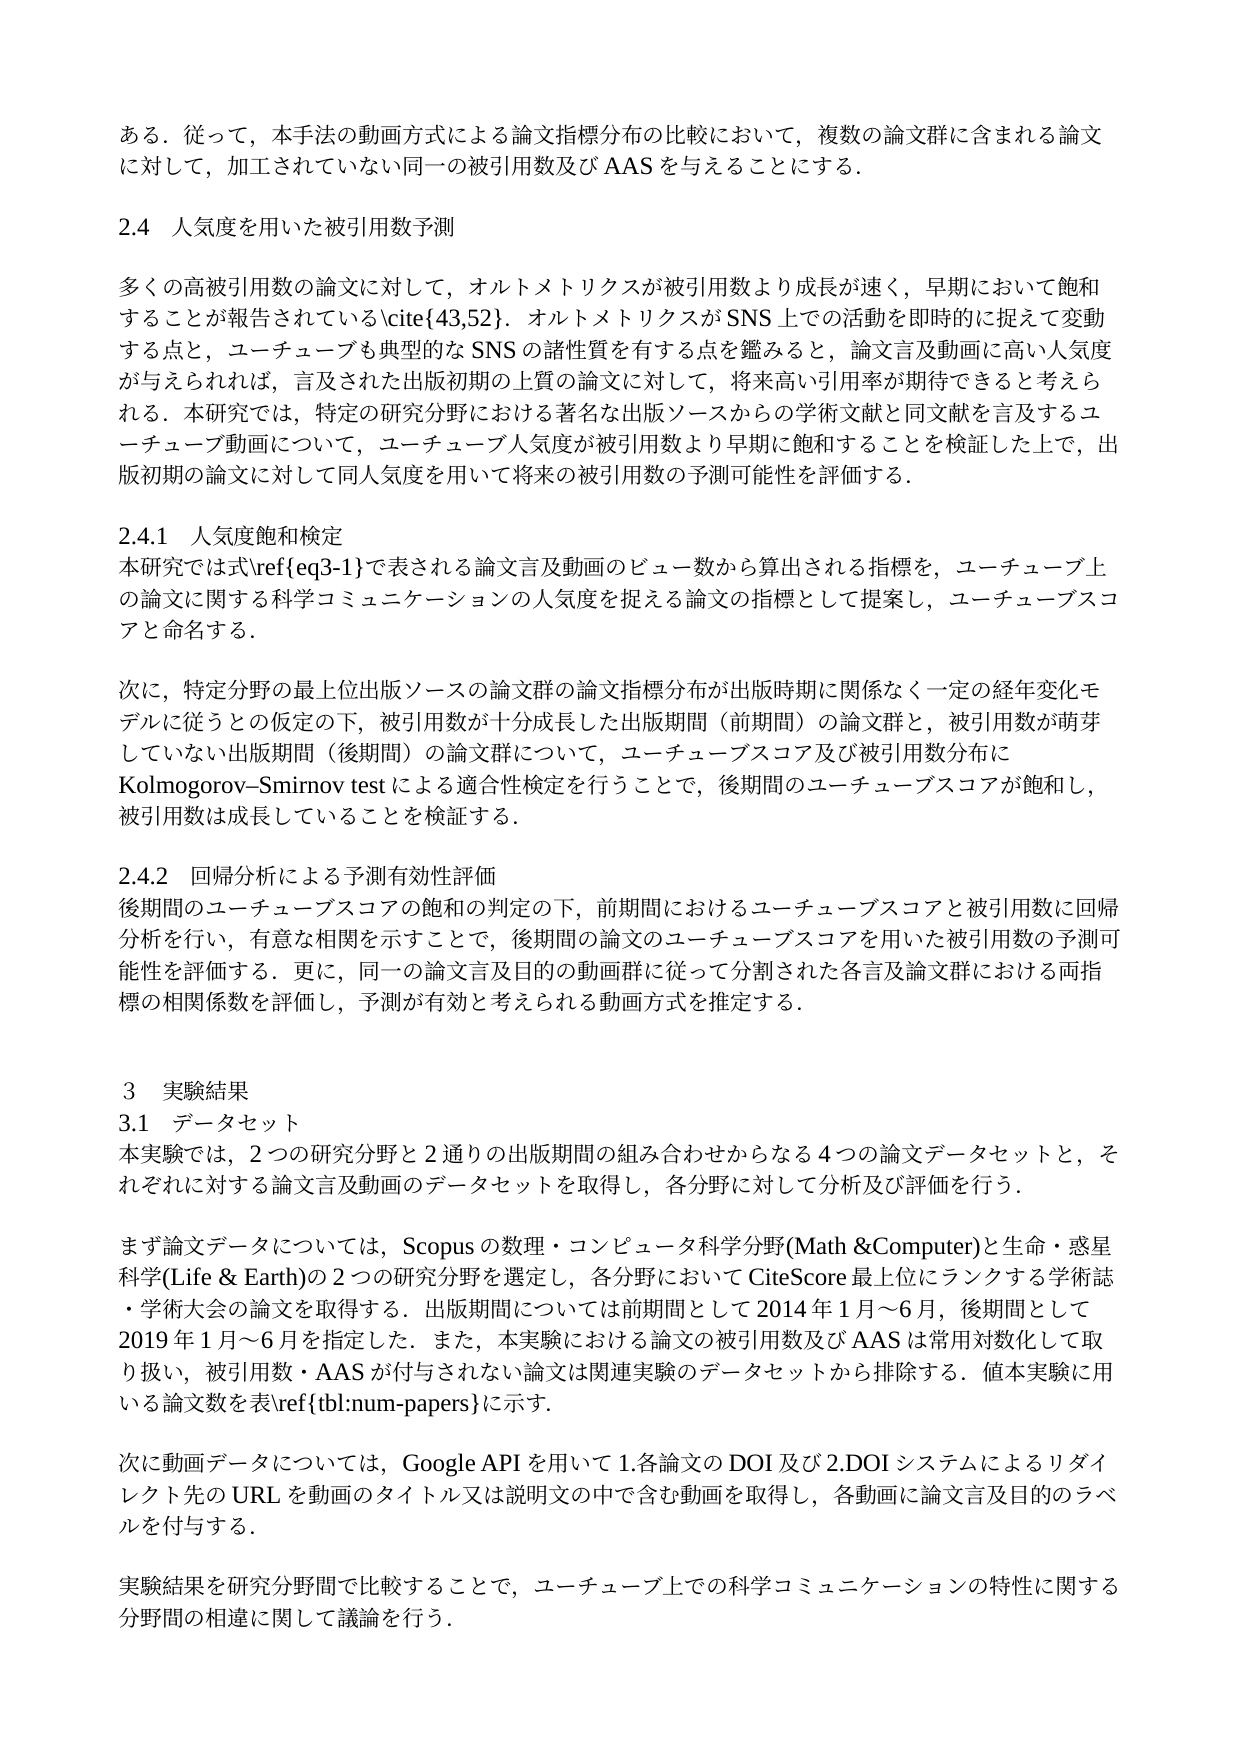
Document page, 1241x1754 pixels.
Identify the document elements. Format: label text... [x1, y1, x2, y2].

text 2.4.2 回帰分析による予測有効性評価 [118, 859, 1122, 891]
text 3.1 データセット [118, 1106, 1122, 1137]
text 2.4.1 人気度飽和検定 [118, 519, 1122, 550]
text 但し，ラベルの異なる複数の動画に言及される論文の場合，複数の論文群に含まれていることに注意する．各動画が論文の被引用数及びAASの上昇に貢献した度合いのみを考慮するには，そのような論文に対して各論文群における同一論文の被引用数及びAASの数値を修正することが望ましい．しかし，複数の論文言及動画を保有する学術文献の論文指標に対する各動画の寄与度の推定に関する理論的及び実験的研究は報告されていない上に，論文言及ユーチューブ動画を用いた科学コミュニケーションはまだ萌芽的な手法であり，大多数の学術文献に対し，二本以上の言及動画を保有するケースは希少である．従って，本手法の動画方式による論文指標分布の比較において，複数の論文群に含まれる論文に対して，加工されていない同一の被引用数及びAASを与えることにする． [118, 118, 1122, 181]
text 次に動画データについては，Google APIを用いて1.各論文のDOI及び2.DOIシステムによるリダイレクト先のURLを動画のタイトル又は説明文の中で含む動画を取得し，各動画に論文言及目的のラベルを付与する． [118, 1446, 1122, 1541]
text 多くの高被引用数の論文に対して，オルトメトリクスが被引用数より成長が速く，早期において飽和することが報告されている\cite{43,52}．オルトメトリクスがSNS上での活動を即時的に捉えて変動する点と，ユーチューブも典型的なSNSの諸性質を有する点を鑑みると，論文言及動画に高い人気度が与えられれば，言及された出版初期の上質の論文に対して，将来高い引用率が期待できると考えられる．本研究では，特定の研究分野における著名な出版ソースからの学術文献と同文献を言及するユーチューブ動画について，ユーチューブ人気度が被引用数より早期に飽和することを検証した上で，出版初期の論文に対して同人気度を用いて将来の被引用数の予測可能性を評価する． [118, 270, 1122, 490]
text 実験結果を研究分野間で比較することで，ユーチューブ上での科学コミュニケーションの特性に関する分野間の相違に関して議論を行う． [118, 1569, 1122, 1632]
text 本実験では，2つの研究分野と2通りの出版期間の組み合わせからなる4つの論文データセットと，それぞれに対する論文言及動画のデータセットを取得し，各分野に対して分析及び評価を行う． [118, 1137, 1122, 1200]
text 2.4 人気度を用いた被引用数予測 [118, 210, 1122, 241]
text 後期間のユーチューブスコアの飽和の判定の下，前期間におけるユーチューブスコアと被引用数に回帰分析を行い，有意な相関を示すことで，後期間の論文のユーチューブスコアを用いた被引用数の予測可能性を評価する．更に，同一の論文言及目的の動画群に従って分割された各言及論文群における両指標の相関係数を評価し，予測が有効と考えられる動画方式を推定する． [118, 891, 1122, 1017]
text 次に，特定分野の最上位出版ソースの論文群の論文指標分布が出版時期に関係なく一定の経年変化モデルに従うとの仮定の下，被引用数が十分成長した出版期間（前期間）の論文群と，被引用数が萌芽していない出版期間（後期間）の論文群について，ユーチューブスコア及び被引用数分布にKolmogorov–Smirnov testによる適合性検定を行うことで，後期間のユーチューブスコアが飽和し，被引用数は成長していることを検証する． [118, 673, 1122, 831]
text ３ 実験結果 [118, 1074, 1122, 1106]
text まず論文データについては，Scopusの数理・コンピュータ科学分野(Math &Computer)と生命・惑星科学(Life & Earth)の2つの研究分野を選定し，各分野においてCiteScore最上位にランクする学術誌・学術大会の論文を取得する．出版期間については前期間として2014年1月〜6月，後期間として2019年1月〜6月を指定した．また，本実験における論文の被引用数及びAASは常用対数化して取り扱い，被引用数・AASが付与されない論文は関連実験のデータセットから排除する．値本実験に用いる論文数を表\ref{tbl:num-papers}に示す． [118, 1229, 1122, 1418]
text 本研究では式\ref{eq3-1}で表される論文言及動画のビュー数から算出される指標を，ユーチューブ上の論文に関する科学コミュニケーションの人気度を捉える論文の指標として提案し，ユーチューブスコアと命名する． [118, 550, 1122, 645]
